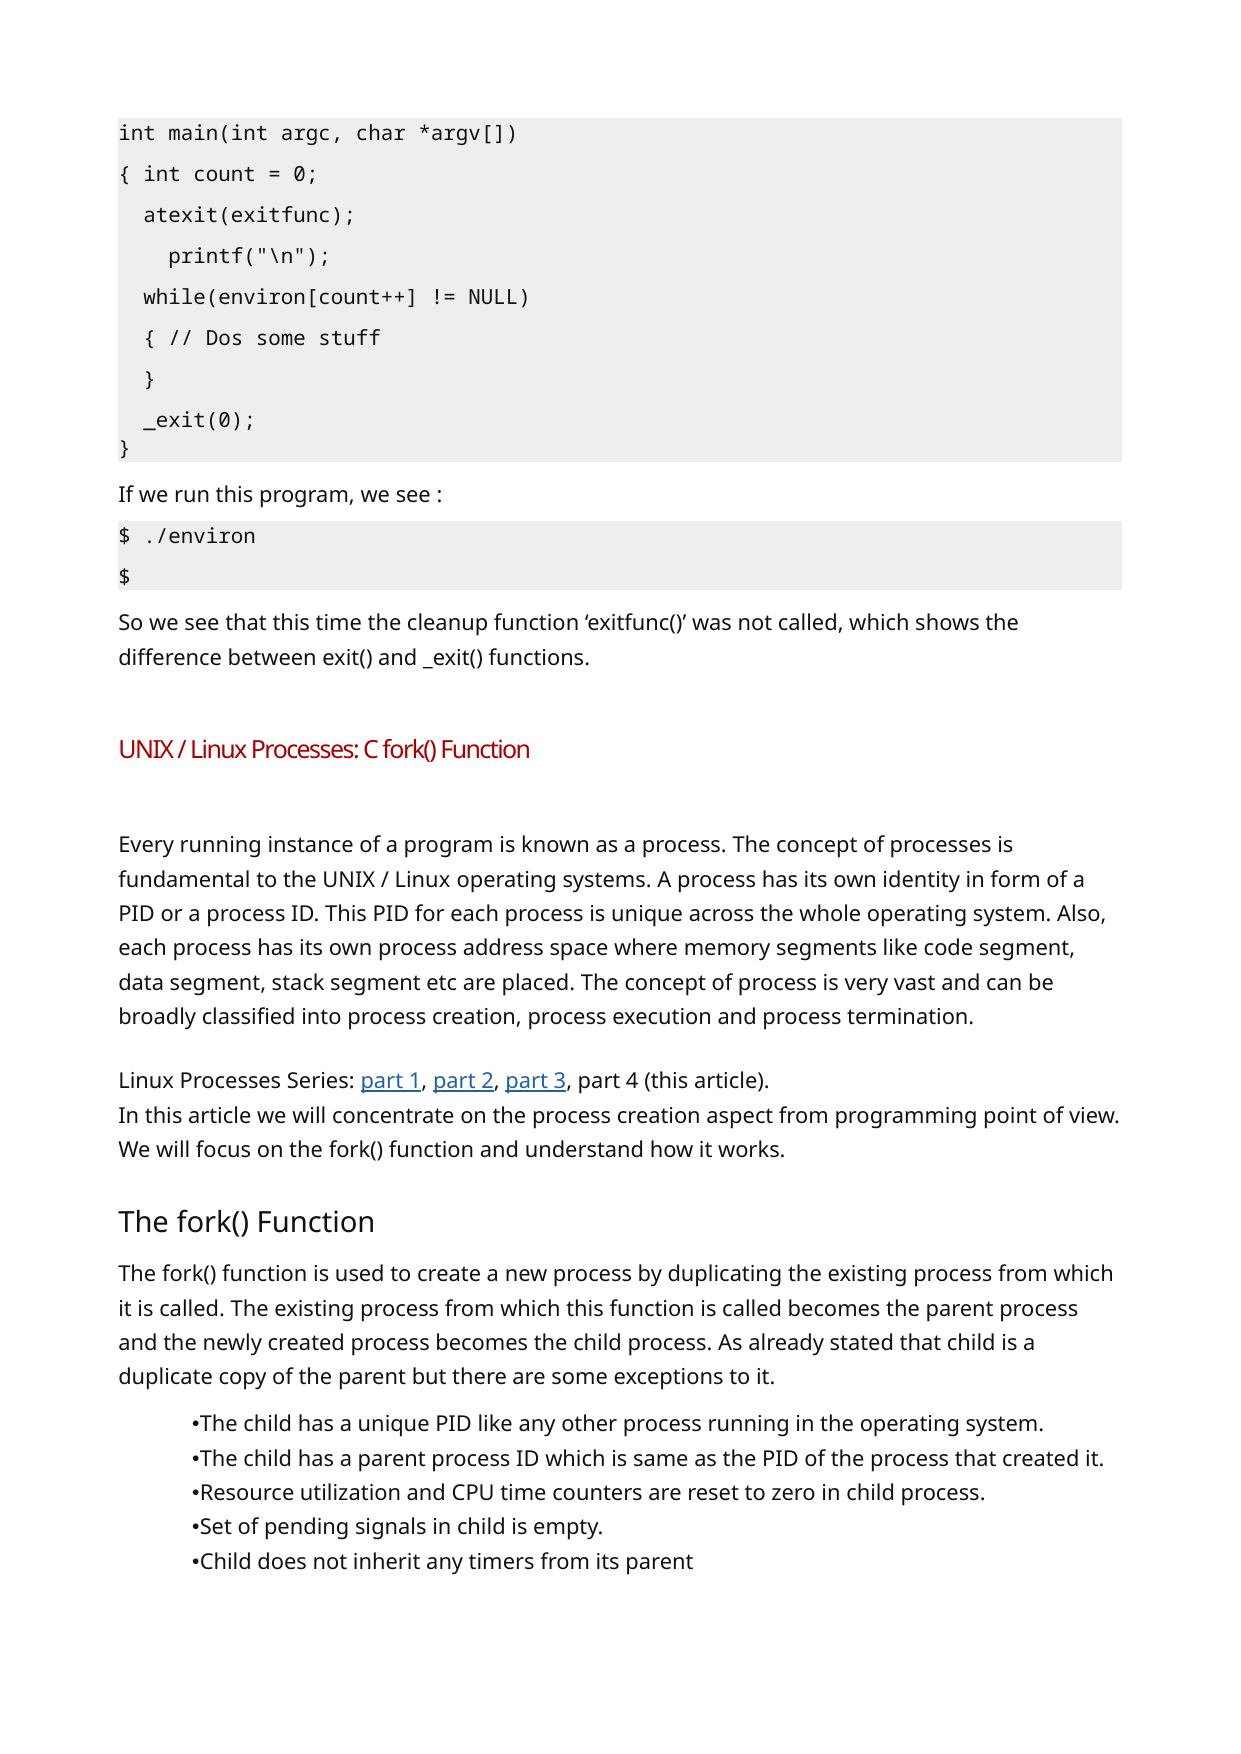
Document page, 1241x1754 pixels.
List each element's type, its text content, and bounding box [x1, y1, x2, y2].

text } [118, 364, 1122, 392]
list Resource utilization and CPU time counters are reset to zero in child process. [118, 1472, 1122, 1507]
list Child does not inherit any timers from its parent [118, 1541, 1122, 1575]
text In this article we will concentrate on the process creation aspect from programming point of view. We will focus on the fork() function and understand how it works. [118, 1095, 1122, 1164]
text printf("\n"); [118, 241, 1122, 269]
list The child has a parent process ID which is same as the PID of the process that created it. [118, 1438, 1122, 1472]
text So we see that this time the cleanup function ‘exitfunc()’ was not called, which shows the difference between exit() and _exit() functions. [118, 603, 1122, 672]
text _exit(0); [118, 405, 1122, 433]
text int main(int argc, char *argv[]) [118, 118, 1122, 147]
text { // Dos some stuff [118, 323, 1122, 351]
subtitle The fork() Function [118, 1201, 1122, 1241]
text If we run this program, we see : [118, 474, 1122, 508]
text The fork() function is used to create a new process by duplicating the existing process from which it is called. The existing process from which this function is called becomes the parent process and the newly created process becomes the child process. As already stated that child is a duplicate copy of the parent but there are some exceptions to it. [118, 1253, 1122, 1391]
text atexit(exitfunc); [118, 200, 1122, 228]
text $ [118, 562, 1122, 590]
list The child has a unique PID like any other process running in the operating system. [118, 1403, 1122, 1438]
list Set of pending signals in child is empty. [118, 1507, 1122, 1541]
text { int count = 0; [118, 159, 1122, 187]
subtitle UNIX / Linux Processes: C fork() Function [118, 731, 1122, 765]
text while(environ[count++] != NULL) [118, 282, 1122, 310]
text $ ./environ [118, 521, 1122, 549]
text } [118, 433, 1122, 462]
text Every running instance of a program is known as a process. The concept of processes is fundamental to the UNIX / Linux operating systems. A process has its own identity in form of a PID or a process ID. This PID for each process is unique across the whole operating system. Also, each process has its own process address space where memory segments like code segment, data segment, stack segment etc are placed. The concept of process is very vast and can be broadly classified into process creation, process execution and process termination. Linux Processes Series: part 1, part 2, part 3, part 4 (this article). [118, 825, 1122, 1095]
